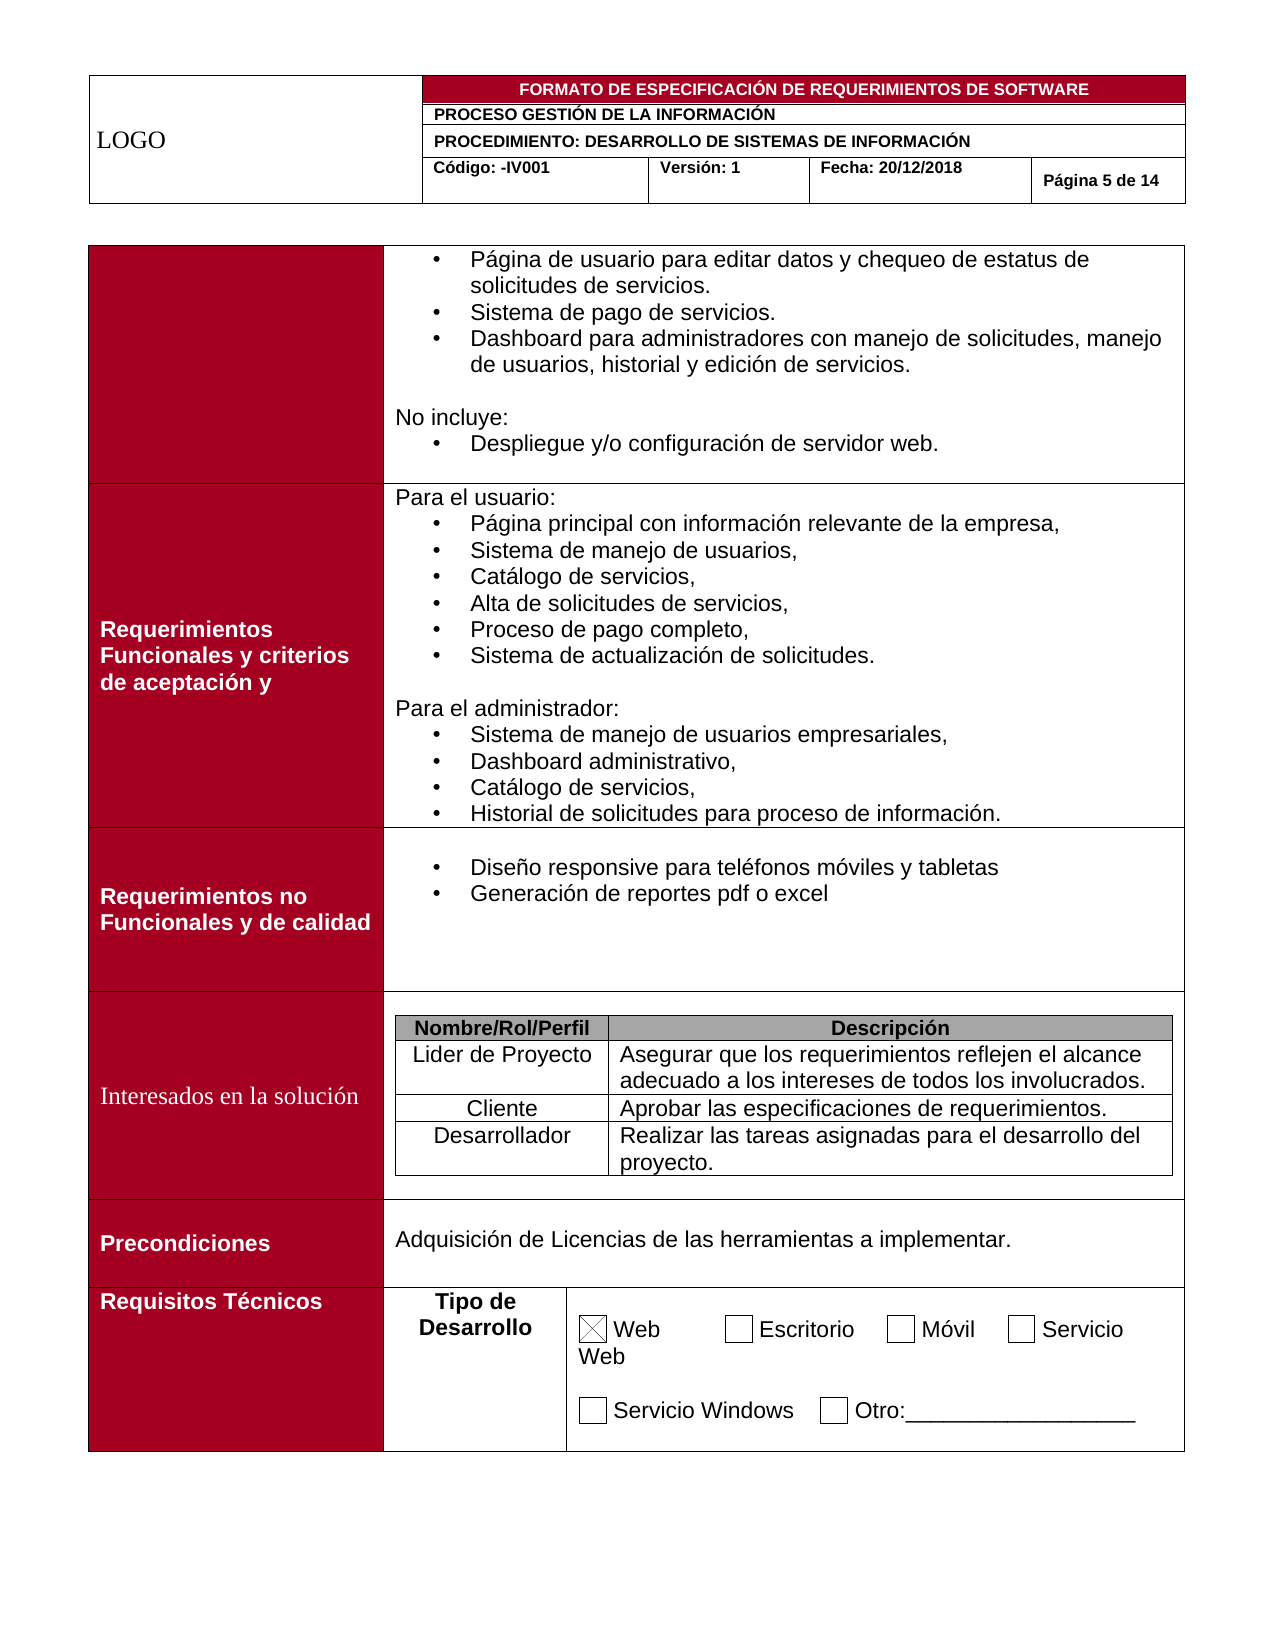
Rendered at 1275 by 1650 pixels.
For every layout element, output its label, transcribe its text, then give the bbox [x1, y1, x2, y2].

table_cell Adquisición de Licencias de las herramientas a implementar. [384, 1200, 1184, 1287]
table_cell Aprobar las especificaciones de requerimientos. [609, 1095, 1172, 1121]
table_cell Desarrollador [396, 1122, 608, 1175]
table_cell Lider de Proyecto [396, 1041, 608, 1094]
table_cell Web Escritorio Móvil Servicio Web Servicio Windows Otro:__________________ [567, 1288, 1184, 1451]
table_cell Cliente [396, 1095, 608, 1121]
table_cell Incluye: Página web para automatización de demandas con las siguientes características: HomePage con información de la empresa cliente Servicio de login para clientes Página con catálogo de servicios Página de usuario para editar datos y chequeo de estatus de solicitudes de servicios. Sistema de pago de servicios. Dashboard para administradores con manejo de solicitudes, manejo de usuarios, historial y edición de servicios. No incluye: Despliegue y/o configuración de servidor web. [384, 246, 1184, 483]
table_cell Requisitos Técnicos [89, 1288, 383, 1451]
table_cell Requerimientos Funcionales y criterios de aceptación y [89, 484, 383, 827]
table_cell Requerimientos no Funcionales y de calidad [89, 828, 383, 991]
table_cell Diseño responsive para teléfonos móviles y tabletas Generación de reportes pdf o excel [384, 828, 1184, 991]
table_cell [384, 992, 1184, 1199]
table_cell [89, 246, 383, 483]
table_cell Realizar las tareas asignadas para el desarrollo del proyecto. [609, 1122, 1172, 1175]
table_cell Asegurar que los requerimientos reflejen el alcance adecuado a los intereses de todos los involucrados. [609, 1041, 1172, 1094]
table_cell Interesados en la solución [89, 992, 383, 1199]
table_cell Para el usuario: Página principal con información relevante de la empresa, Sistema de manejo de usuarios, Catálogo de servicios, Alta de solicitudes de servicios, Proceso de pago completo, Sistema de actualización de solicitudes. Para el administrador: Sistema de manejo de usuarios empresariales, Dashboard administrativo, Catálogo de servicios, Historial de solicitudes para proceso de información. [384, 484, 1184, 827]
table_header Nombre/Rol/Perfil [396, 1016, 608, 1040]
table_header Descripción [609, 1016, 1172, 1040]
table_cell Tipo de Desarrollo [384, 1288, 566, 1451]
table_cell Precondiciones [89, 1200, 383, 1287]
